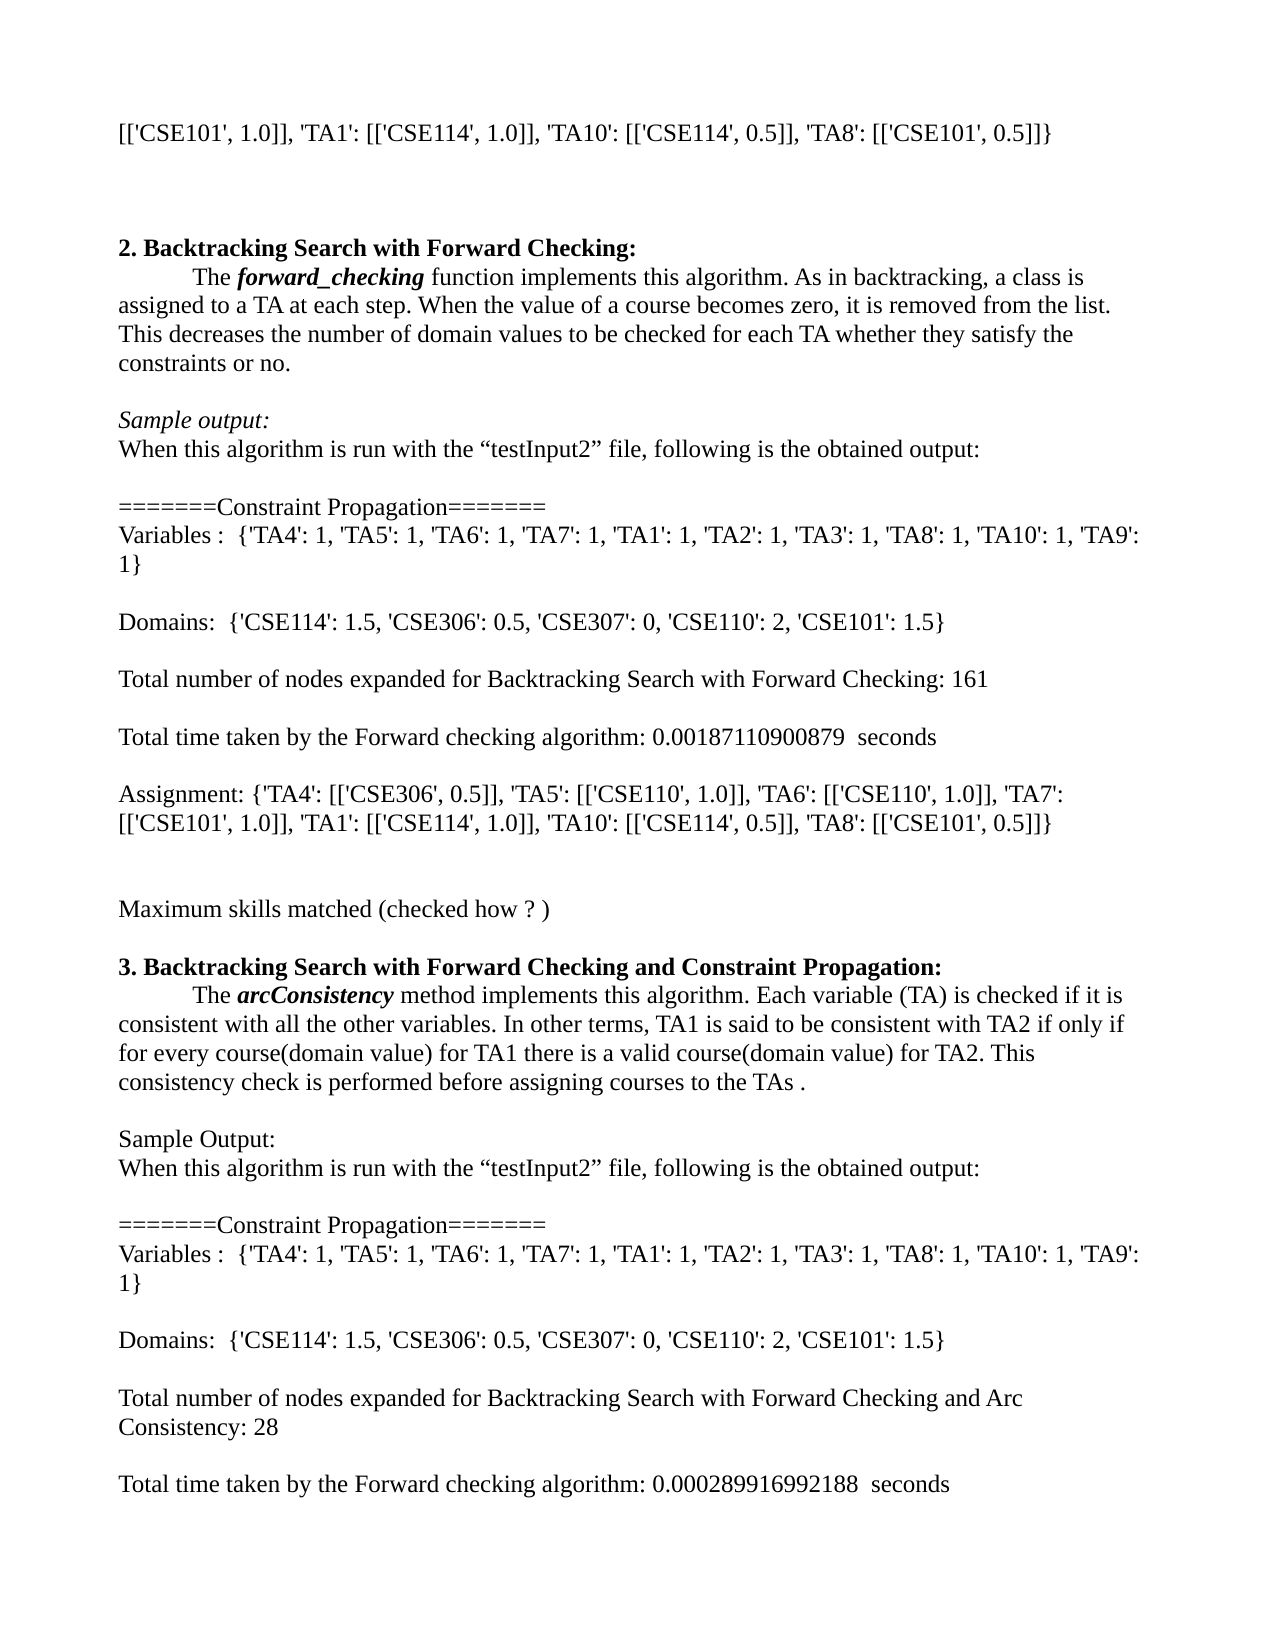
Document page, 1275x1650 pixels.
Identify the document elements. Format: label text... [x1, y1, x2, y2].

text Maximum skills matched (checked how ? ) [118, 894, 1157, 923]
text Domains: {'CSE114': 1.5, 'CSE306': 0.5, 'CSE307': 0, 'CSE110': 2, 'CSE101': 1.5} [118, 607, 1157, 636]
text When this algorithm is run with the “testInput2” file, following is the obtained output: [118, 434, 1157, 463]
text Total time taken by the Forward checking algorithm: 0.000289916992188 seconds [118, 1469, 1157, 1498]
text Total time taken by the Forward checking algorithm: 0.00187110900879 seconds [118, 722, 1157, 751]
text Sample output: [118, 406, 1157, 434]
text Total number of nodes expanded for Backtracking Search with Forward Checking and Arc Consistency: 28 [118, 1383, 1157, 1441]
text =======Constraint Propagation======= [118, 1211, 1157, 1239]
text Variables : {'TA4': 1, 'TA5': 1, 'TA6': 1, 'TA7': 1, 'TA1': 1, 'TA2': 1, 'TA3': 1, 'TA8': 1, 'TA10': 1, 'TA9': 1} [118, 521, 1157, 578]
text [['CSE101', 1.0]], 'TA1': [['CSE114', 1.0]], 'TA10': [['CSE114', 0.5]], 'TA8': [['CSE101', 0.5]]} [118, 118, 1157, 147]
text Domains: {'CSE114': 1.5, 'CSE306': 0.5, 'CSE307': 0, 'CSE110': 2, 'CSE101': 1.5} [118, 1326, 1157, 1354]
text Variables : {'TA4': 1, 'TA5': 1, 'TA6': 1, 'TA7': 1, 'TA1': 1, 'TA2': 1, 'TA3': 1, 'TA8': 1, 'TA10': 1, 'TA9': 1} [118, 1239, 1157, 1297]
text When this algorithm is run with the “testInput2” file, following is the obtained output: [118, 1153, 1157, 1182]
text Sample Output: [118, 1124, 1157, 1153]
text 2. Backtracking Search with Forward Checking: [118, 233, 1157, 262]
text The arcConsistency method implements this algorithm. Each variable (TA) is checked if it is consistent with all the other variables. In other terms, TA1 is said to be consistent with TA2 if only if for every course(domain value) for TA1 there is a valid course(domain value) for TA2. This consistency check is performed before assigning courses to the TAs . [118, 981, 1157, 1096]
text =======Constraint Propagation======= [118, 492, 1157, 521]
text Total number of nodes expanded for Backtracking Search with Forward Checking: 161 [118, 664, 1157, 693]
text Assignment: {'TA4': [['CSE306', 0.5]], 'TA5': [['CSE110', 1.0]], 'TA6': [['CSE110', 1.0]], 'TA7': [['CSE101', 1.0]], 'TA1': [['CSE114', 1.0]], 'TA10': [['CSE114', 0.5]], 'TA8': [['CSE101', 0.5]]} [118, 779, 1157, 837]
text The forward_checking function implements this algorithm. As in backtracking, a class is assigned to a TA at each step. When the value of a course becomes zero, it is removed from the list. This decreases the number of domain values to be checked for each TA whether they satisfy the constraints or no. [118, 262, 1157, 377]
text 3. Backtracking Search with Forward Checking and Constraint Propagation: [118, 952, 1157, 981]
